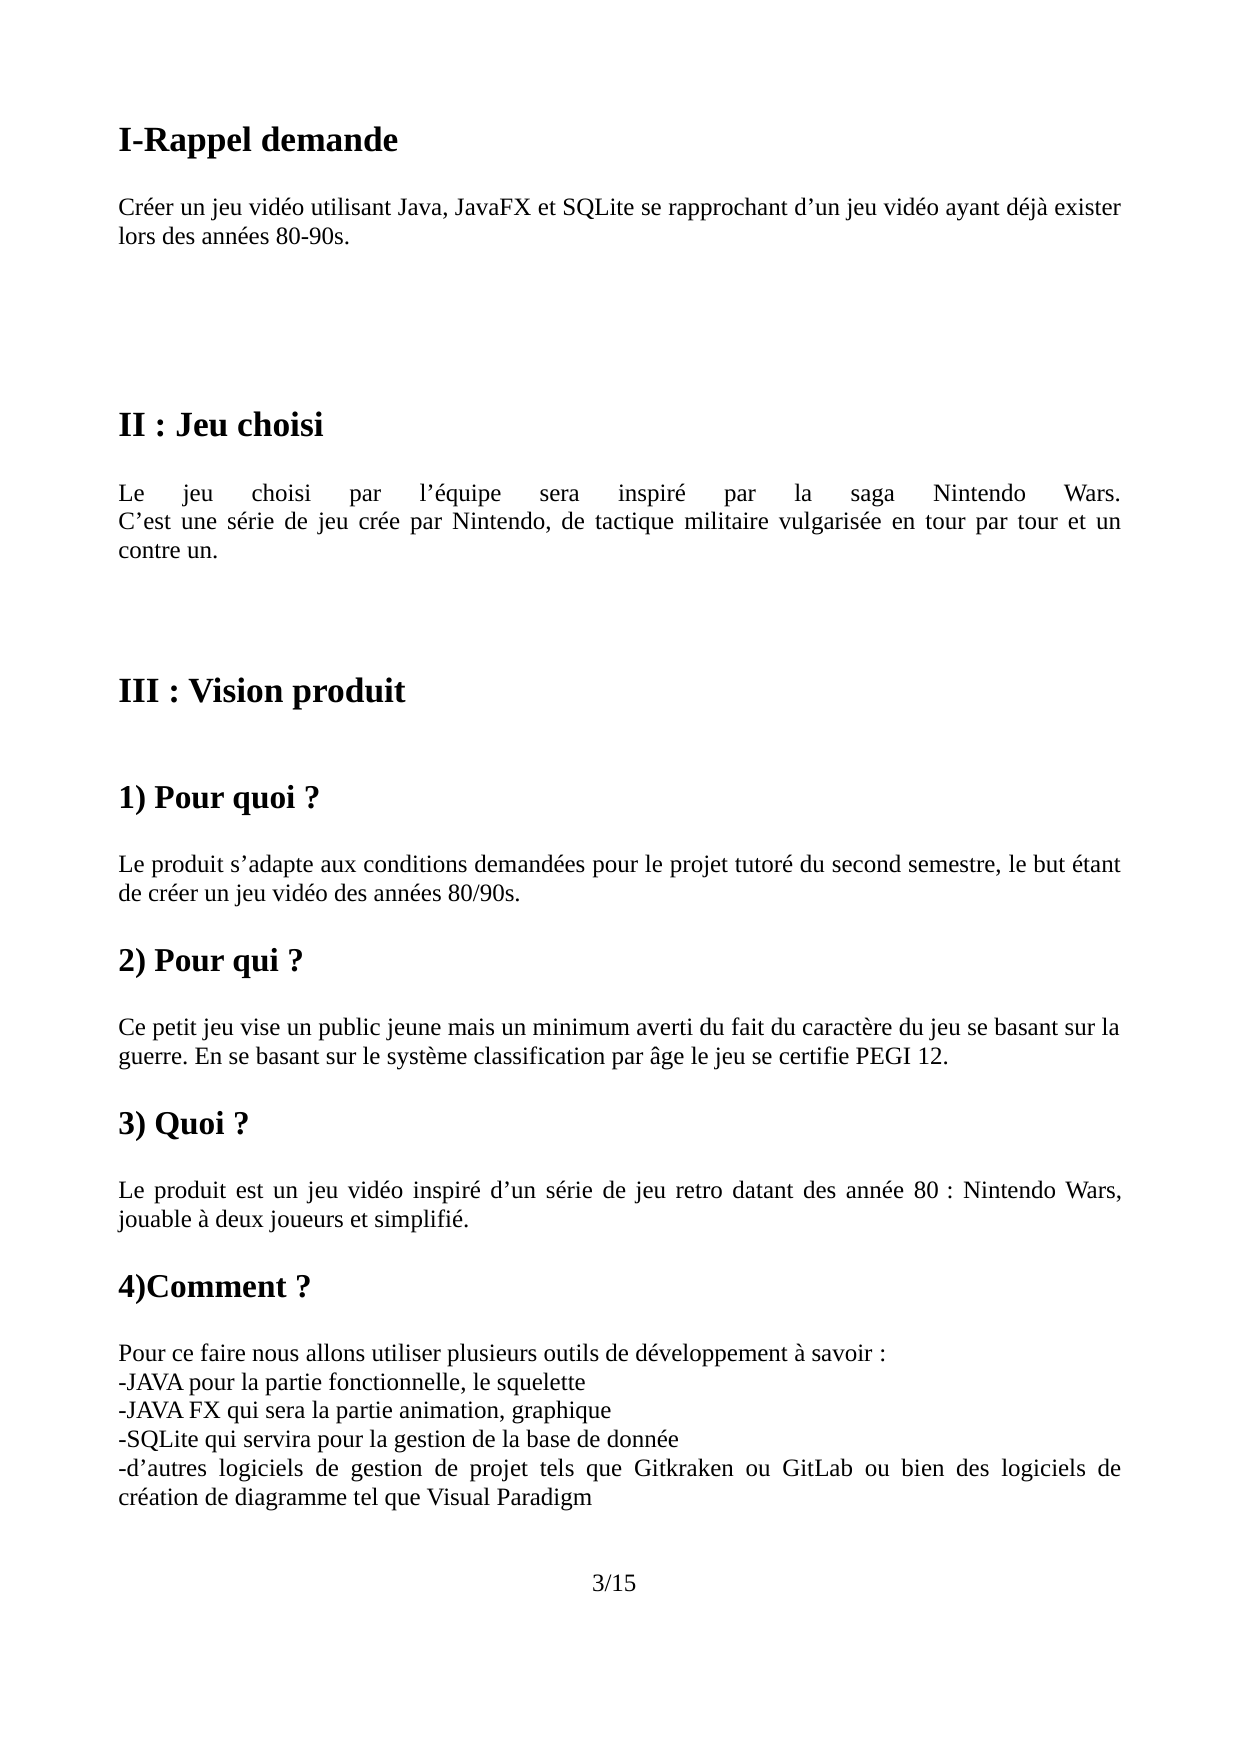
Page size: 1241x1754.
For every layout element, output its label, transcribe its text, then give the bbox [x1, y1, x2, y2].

text -JAVA pour la partie fonctionnelle, le squelette [118, 1367, 1122, 1395]
text -JAVA FX qui sera la partie animation, graphique [118, 1395, 1122, 1424]
text Le produit est un jeu vidéo inspiré d’un série de jeu retro datant des année 80 : Nintendo Wars, jouable à deux joueurs et simplifié. [118, 1175, 1122, 1232]
text 3/15 [118, 1568, 1122, 1597]
title 4)Comment ? [118, 1266, 1122, 1304]
title 1) Pour quoi ? [118, 777, 1122, 816]
text Le produit s’adapte aux conditions demandées pour le projet tutoré du second semestre, le but étant de créer un jeu vidéo des années 80/90s. [118, 849, 1122, 907]
text Le jeu choisi par l’équipe sera inspiré par la saga Nintendo Wars. C’est une série de jeu crée par Nintendo, de tactique militaire vulgarisée en tour par tour et un contre un. [118, 478, 1122, 564]
text Créer un jeu vidéo utilisant Java, JavaFX et SQLite se rapprochant d’un jeu vidéo ayant déjà exister lors des années 80-90s. [118, 192, 1122, 250]
text Ce petit jeu vise un public jeune mais un minimum averti du fait du caractère du jeu se basant sur la guerre. En se basant sur le système classification par âge le jeu se certifie PEGI 12. [118, 1012, 1122, 1069]
text -d’autres logiciels de gestion de projet tels que Gitkraken ou GitLab ou bien des logiciels de création de diagramme tel que Visual Paradigm [118, 1453, 1122, 1510]
text III : Vision produit [118, 669, 1122, 710]
text I-Rappel demande [118, 118, 1122, 159]
text -SQLite qui servira pour la gestion de la base de donnée [118, 1424, 1122, 1453]
title 3) Quoi ? [118, 1103, 1122, 1141]
text Pour ce faire nous allons utiliser plusieurs outils de développement à savoir : [118, 1338, 1122, 1367]
title 2) Pour qui ? [118, 940, 1122, 978]
text II : Jeu choisi [118, 403, 1122, 444]
